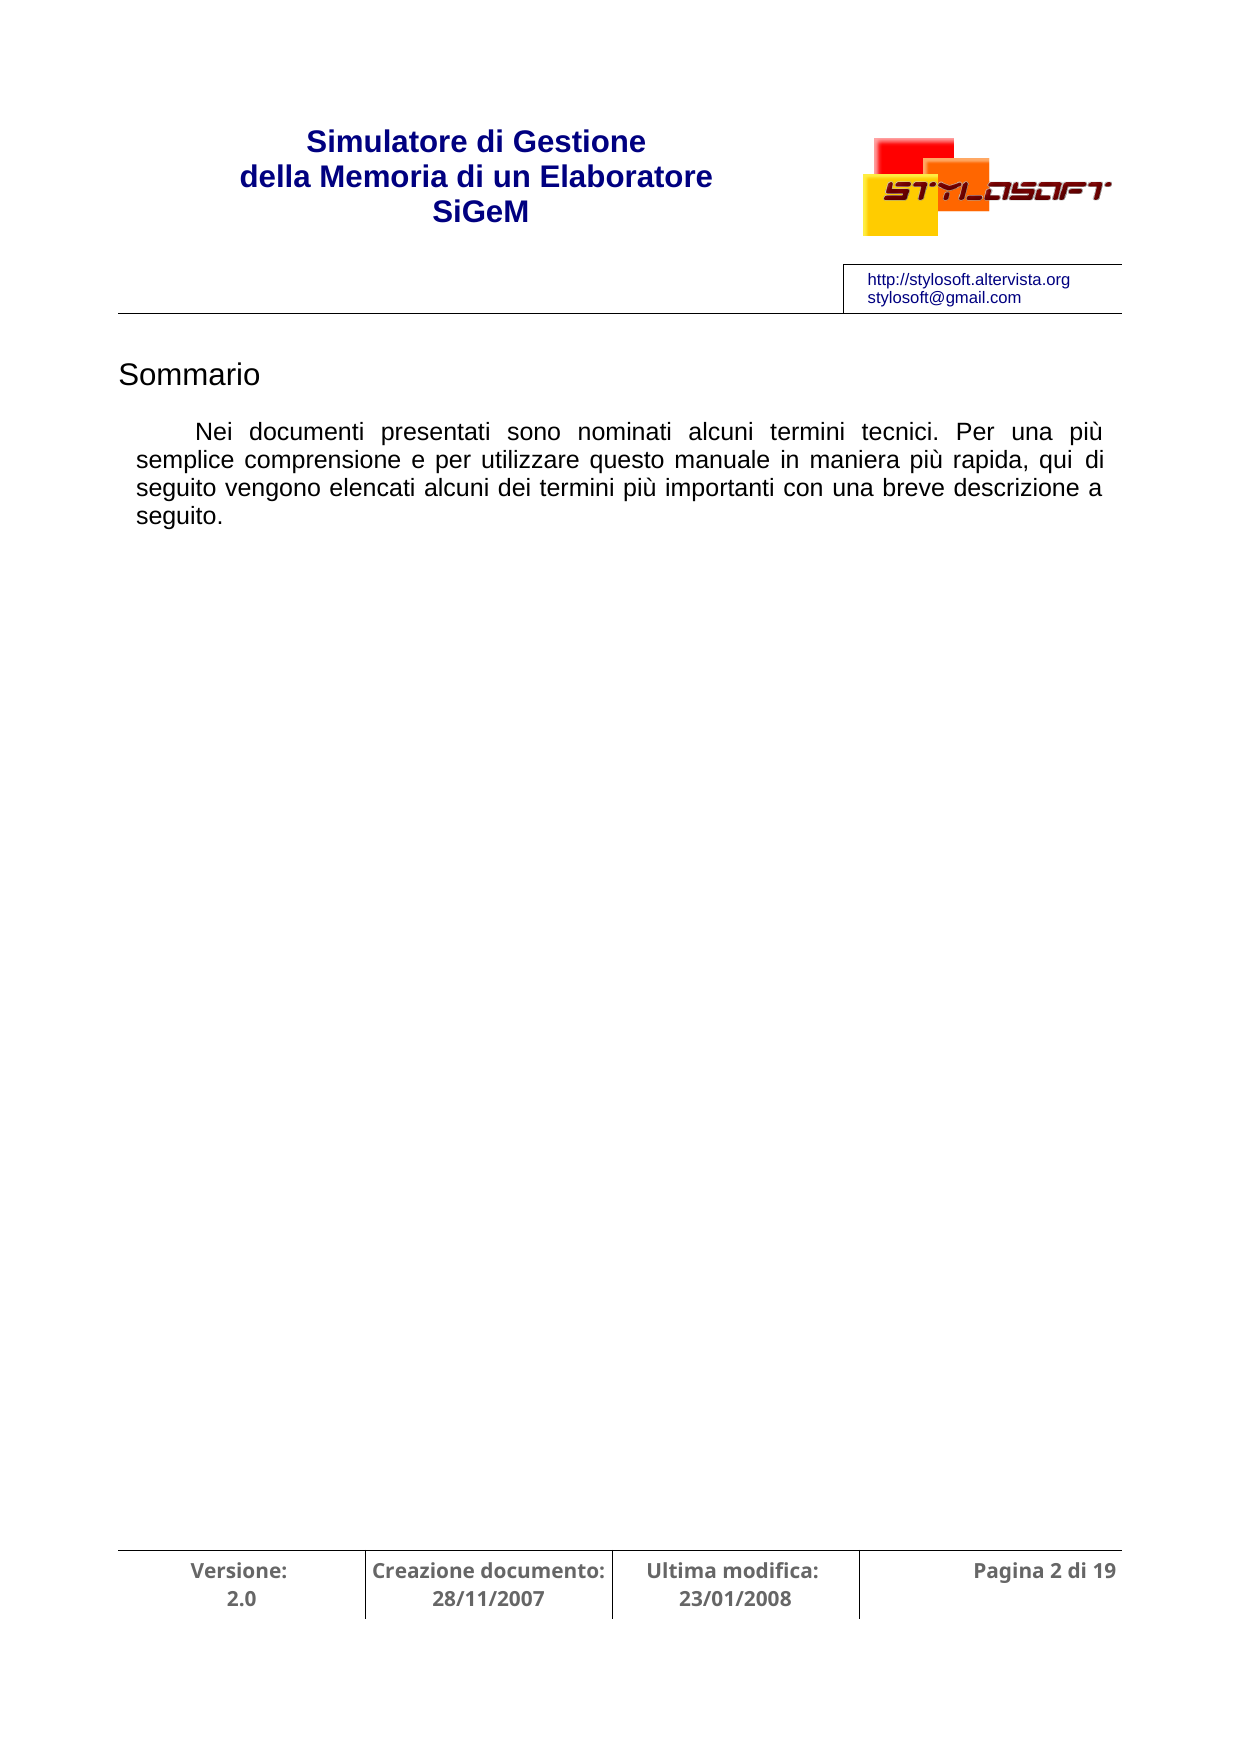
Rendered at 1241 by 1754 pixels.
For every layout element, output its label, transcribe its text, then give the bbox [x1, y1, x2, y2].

text Nei documenti presentati sono nominati alcuni termini tecnici. Per una più semplice comprensione e per utilizzare questo manuale in maniera più rapida, qui di seguito vengono elencati alcuni dei termini più importanti con una breve descrizione a seguito. [136, 418, 1104, 530]
picture [848, 123, 1117, 247]
subtitle Sommario [118, 357, 1122, 391]
